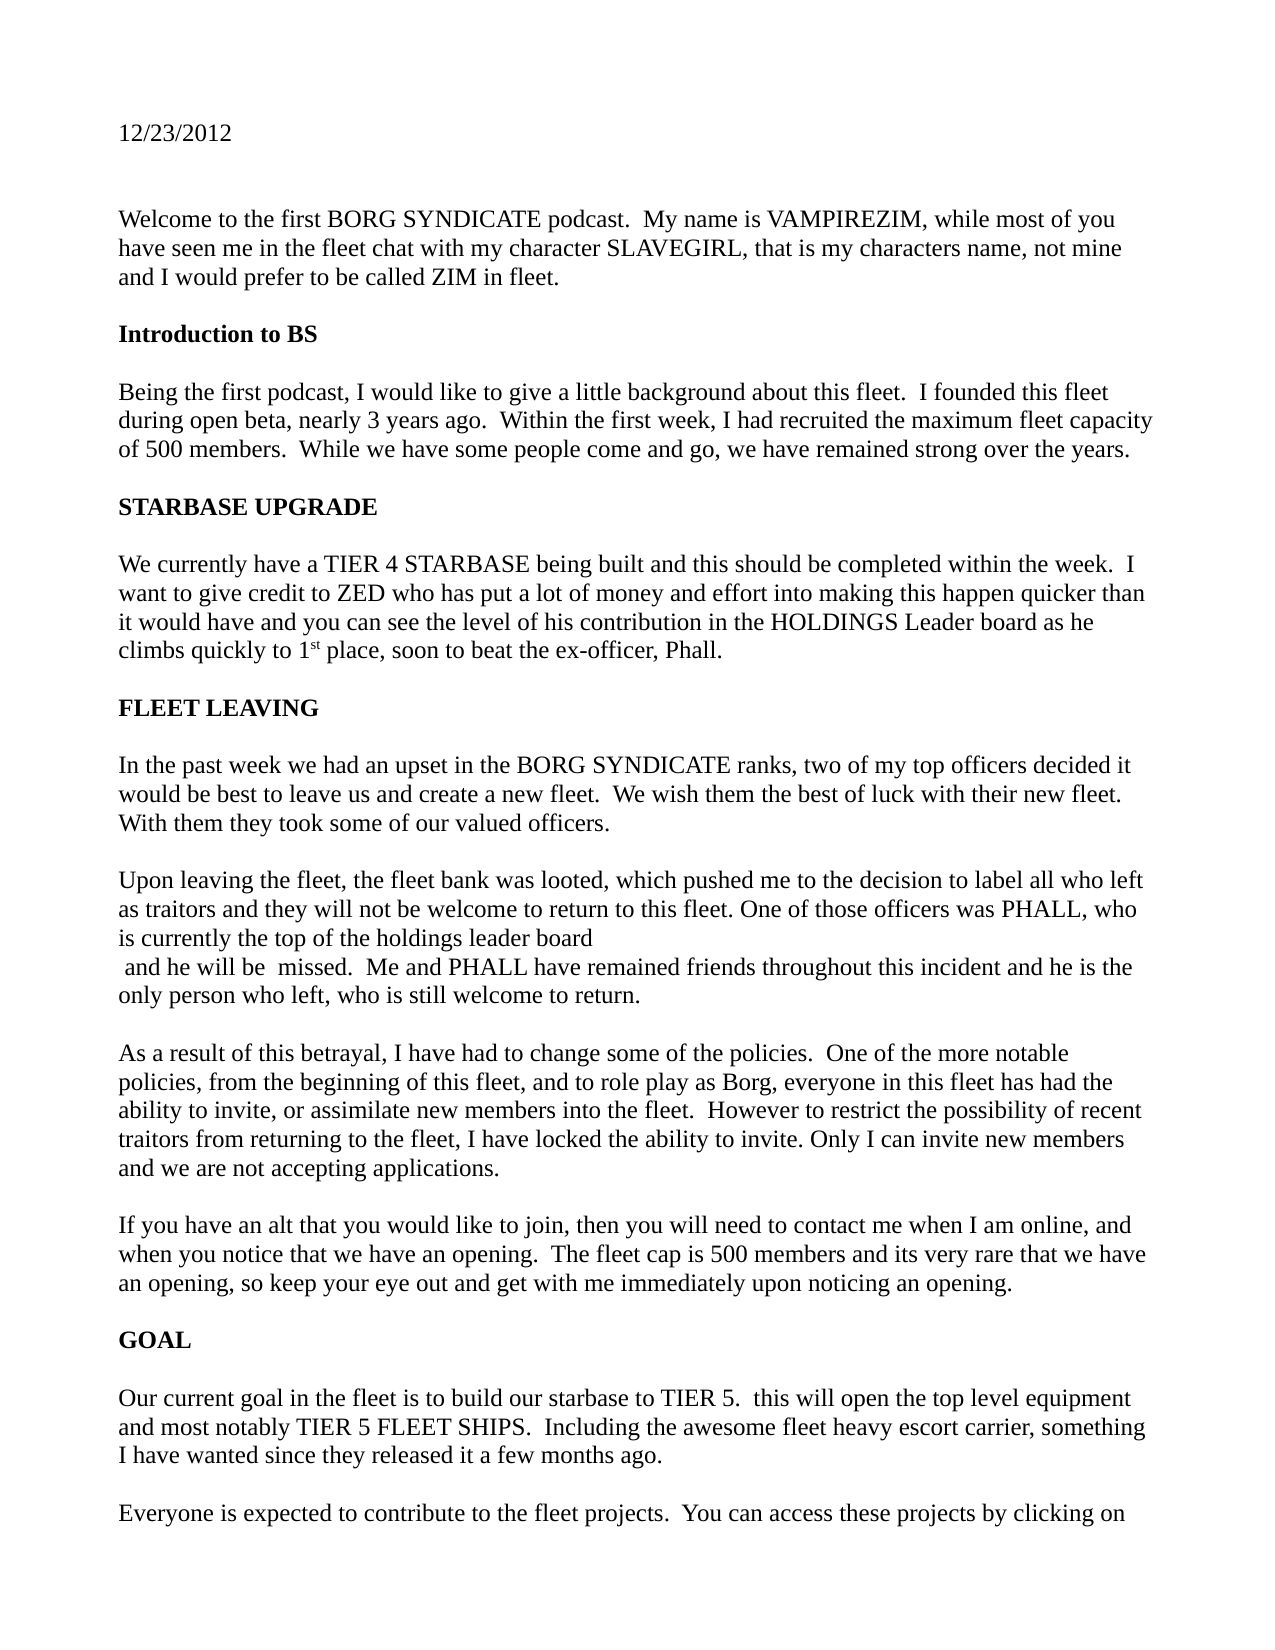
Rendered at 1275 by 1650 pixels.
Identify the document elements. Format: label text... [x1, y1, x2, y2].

text FLEET LEAVING [118, 693, 1157, 722]
text GOAL [118, 1326, 1157, 1354]
text Our current goal in the fleet is to build our starbase to TIER 5. this will open the top level equipment and most notably TIER 5 FLEET SHIPS. Including the awesome fleet heavy escort carrier, something I have wanted since they released it a few months ago. [118, 1383, 1157, 1469]
text STARBASE UPGRADE [118, 492, 1157, 521]
text As a result of this betrayal, I have had to change some of the policies. One of the more notable policies, from the beginning of this fleet, and to role play as Borg, everyone in this fleet has had the ability to invite, or assimilate new members into the fleet. However to restrict the possibility of recent traitors from returning to the fleet, I have locked the ability to invite. Only I can invite new members and we are not accepting applications. [118, 1038, 1157, 1182]
text 12/23/2012 [118, 118, 1157, 147]
text If you have an alt that you would like to join, then you will need to contact me when I am online, and when you notice that we have an opening. The fleet cap is 500 members and its very rare that we have an opening, so keep your eye out and get with me immediately upon noticing an opening. [118, 1211, 1157, 1297]
text Being the first podcast, I would like to give a little background about this fleet. I founded this fleet during open beta, nearly 3 years ago. Within the first week, I had recruited the maximum fleet capacity of 500 members. While we have some people come and go, we have remained strong over the years. [118, 377, 1157, 463]
text Introduction to BS [118, 319, 1157, 348]
text Welcome to the first BORG SYNDICATE podcast. My name is VAMPIREZIM, while most of you have seen me in the fleet chat with my character SLAVEGIRL, that is my characters name, not mine and I would prefer to be called ZIM in fleet. [118, 204, 1157, 291]
text In the past week we had an upset in the BORG SYNDICATE ranks, two of my top officers decided it would be best to leave us and create a new fleet. We wish them the best of luck with their new fleet. With them they took some of our valued officers. [118, 751, 1157, 837]
text Upon leaving the fleet, the fleet bank was looted, which pushed me to the decision to label all who left as traitors and they will not be welcome to return to this fleet. One of those officers was PHALL, who is currently the top of the holdings leader board [118, 866, 1157, 952]
text and he will be missed. Me and PHALL have remained friends throughout this incident and he is the only person who left, who is still welcome to return. [118, 952, 1157, 1009]
text Everyone is expected to contribute to the fleet projects. You can access these projects by clicking on [118, 1498, 1157, 1527]
text We currently have a TIER 4 STARBASE being built and this should be completed within the week. I want to give credit to ZED who has put a lot of money and effort into making this happen quicker than it would have and you can see the level of his contribution in the HOLDINGS Leader board as he climbs quickly to 1st place, soon to beat the ex-officer, Phall. [118, 549, 1157, 664]
